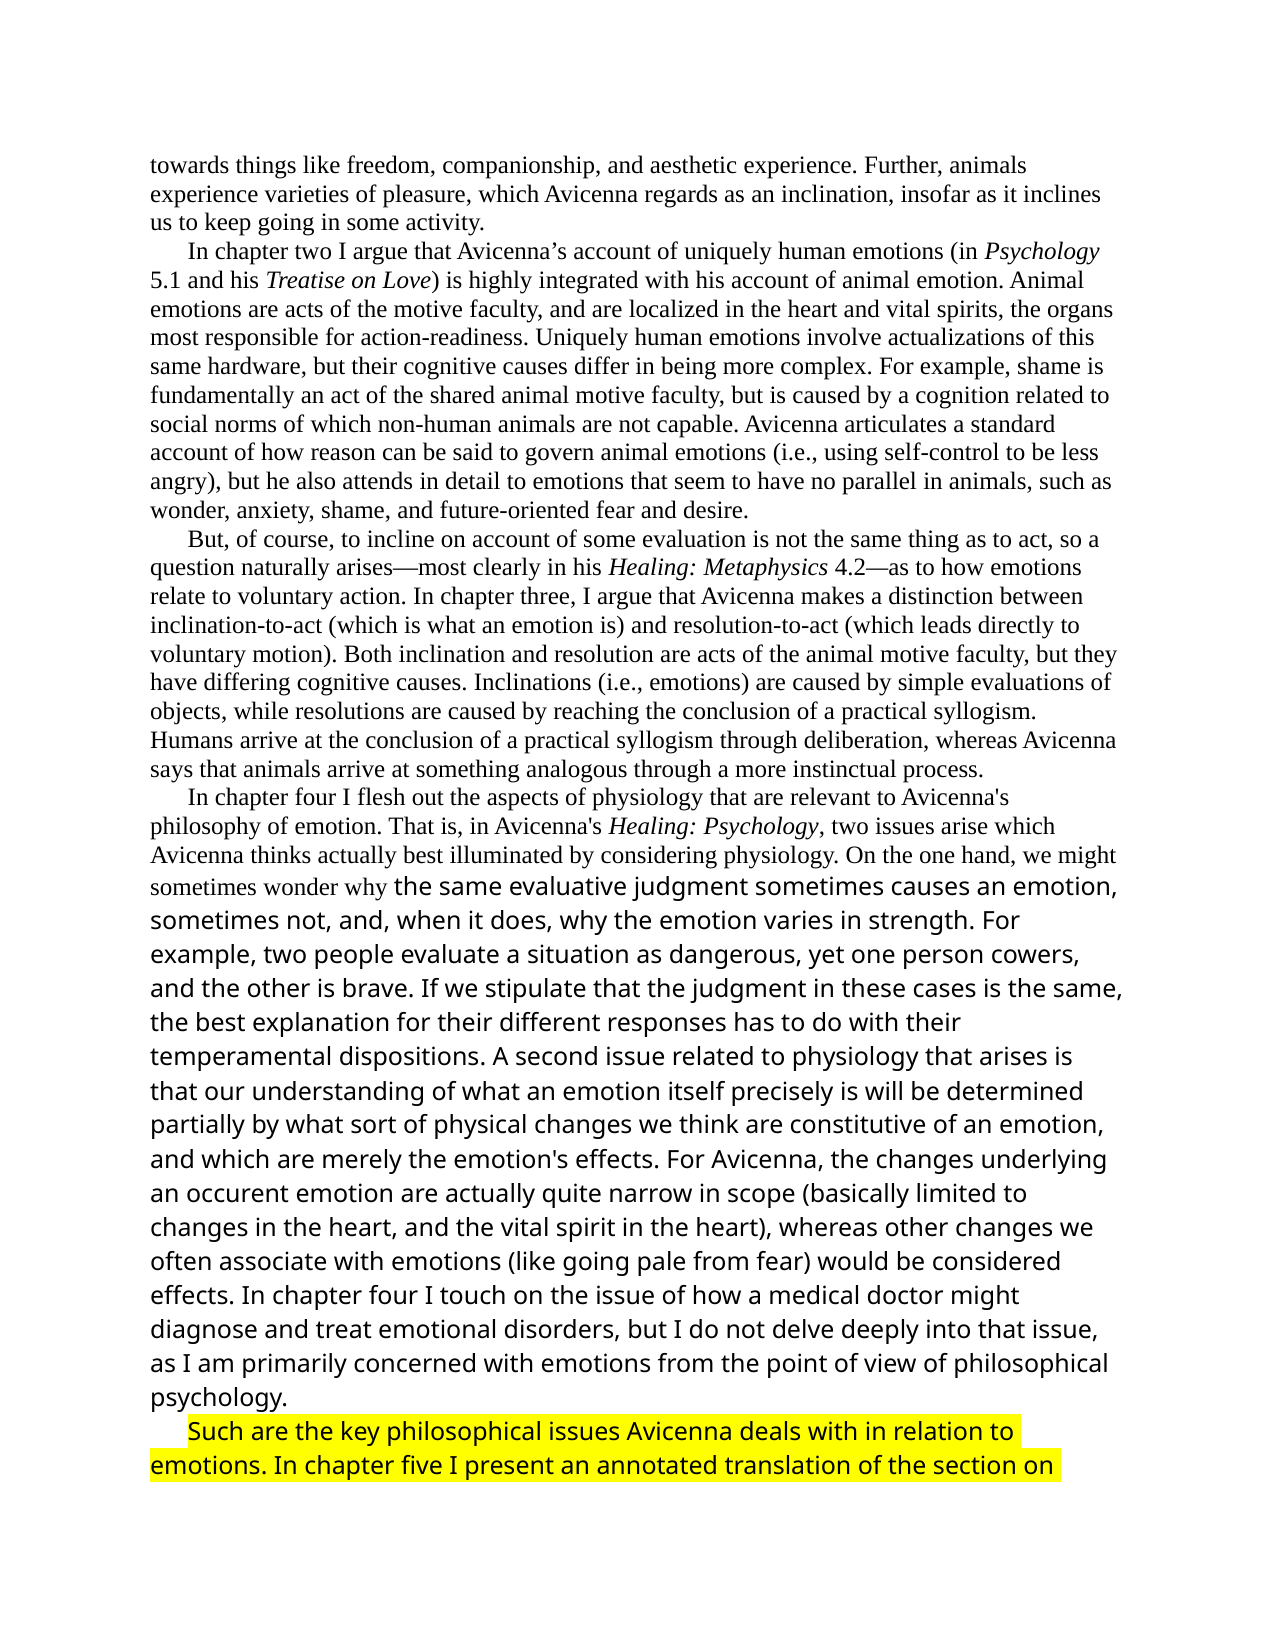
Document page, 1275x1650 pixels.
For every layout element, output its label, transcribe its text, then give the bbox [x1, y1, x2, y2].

text towards things like freedom, companionship, and aesthetic experience. Further, animals experience varieties of pleasure, which Avicenna regards as an inclination, insofar as it inclines us to keep going in some activity. [150, 150, 1125, 236]
text In chapter two I argue that Avicenna’s account of uniquely human emotions (in Psychology 5.1 and his Treatise on Love) is highly integrated with his account of animal emotion. Animal emotions are acts of the motive faculty, and are localized in the heart and vital spirits, the organs most responsible for action-readiness. Uniquely human emotions involve actualizations of this same hardware, but their cognitive causes differ in being more complex. For example, shame is fundamentally an act of the shared animal motive faculty, but is caused by a cognition related to social norms of which non-human animals are not capable. Avicenna articulates a standard account of how reason can be said to govern animal emotions (i.e., using self-control to be less angry), but he also attends in detail to emotions that seem to have no parallel in animals, such as wonder, anxiety, shame, and future-oriented fear and desire. [150, 236, 1125, 524]
text In chapter four I flesh out the aspects of physiology that are relevant to Avicenna's philosophy of emotion. That is, in Avicenna's Healing: Psychology, two issues arise which Avicenna thinks actually best illuminated by considering physiology. On the one hand, we might sometimes wonder why the same evaluative judgment sometimes causes an emotion, sometimes not, and, when it does, why the emotion varies in strength. For example, two people evaluate a situation as dangerous, yet one person cowers, and the other is brave. If we stipulate that the judgment in these cases is the same, the best explanation for their different responses has to do with their temperamental dispositions. A second issue related to physiology that arises is that our understanding of what an emotion itself precisely is will be determined partially by what sort of physical changes we think are constitutive of an emotion, and which are merely the emotion's effects. For Avicenna, the changes underlying an occurent emotion are actually quite narrow in scope (basically limited to changes in the heart, and the vital spirit in the heart), whereas other changes we often associate with emotions (like going pale from fear) would be considered effects. In chapter four I touch on the issue of how a medical doctor might diagnose and treat emotional disorders, but I do not delve deeply into that issue, as I am primarily concerned with emotions from the point of view of philosophical psychology. [150, 782, 1125, 1414]
text But, of course, to incline on account of some evaluation is not the same thing as to act, so a question naturally arises—most clearly in his Healing: Metaphysics 4.2—as to how emotions relate to voluntary action. In chapter three, I argue that Avicenna makes a distinction between inclination-to-act (which is what an emotion is) and resolution-to-act (which leads directly to voluntary motion). Both inclination and resolution are acts of the animal motive faculty, but they have differing cognitive causes. Inclinations (i.e., emotions) are caused by simple evaluations of objects, while resolutions are caused by reaching the conclusion of a practical syllogism. Humans arrive at the conclusion of a practical syllogism through deliberation, whereas Avicenna says that animals arrive at something analogous through a more instinctual process. [150, 524, 1125, 782]
text Such are the key philosophical issues Avicenna deals with in relation to emotions. In chapter five I present an annotated translation of the section on [150, 1414, 1125, 1482]
